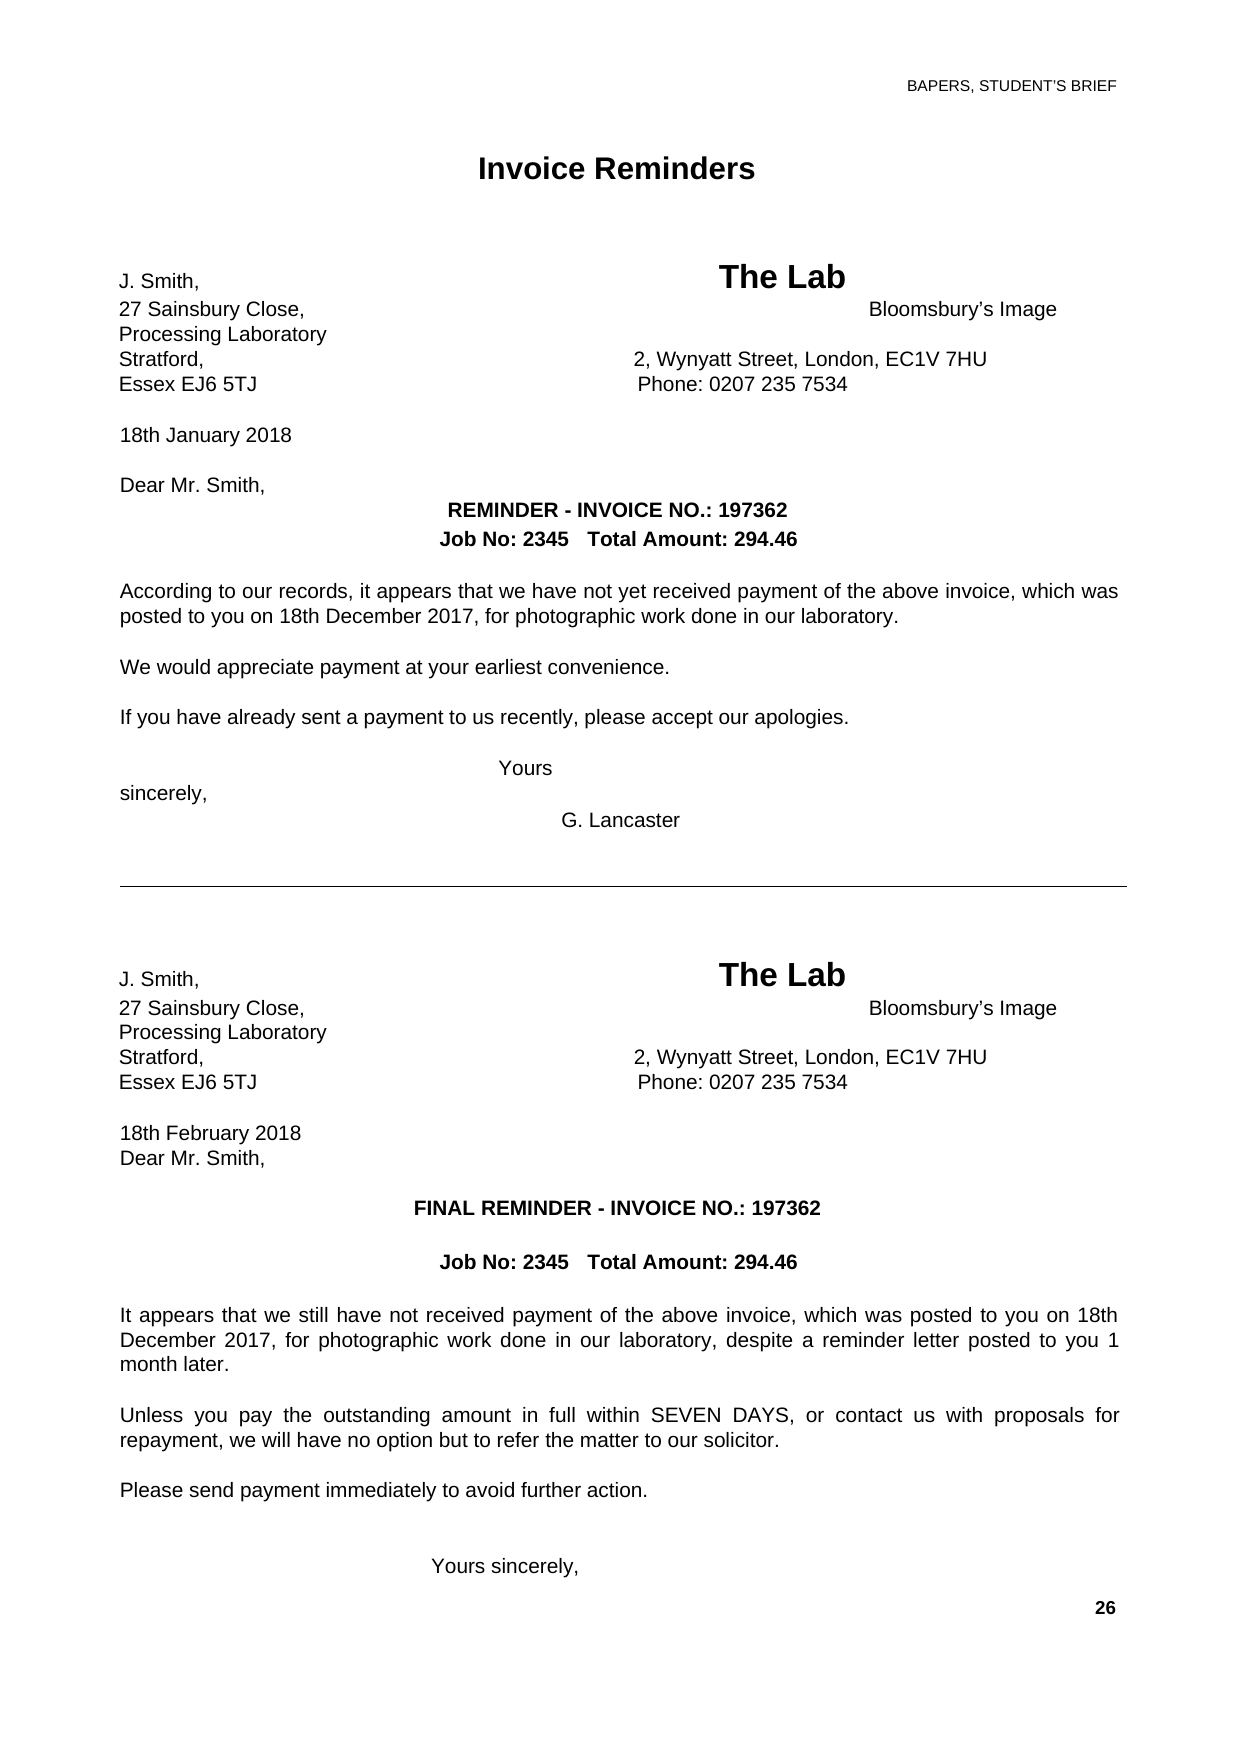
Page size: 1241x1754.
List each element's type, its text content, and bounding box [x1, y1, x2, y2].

text Essex EJ6 5TJ Phone: 0207 235 7534 [118, 372, 1121, 396]
text Job No: 2345 Total Amount: 294.46 [120, 524, 1121, 552]
subtitle Invoice Reminders [121, 150, 1121, 186]
text Yours sincerely, [119, 1554, 1121, 1578]
text 27 Sainsbury Close, Bloomsbury’s Image Processing Laboratory [118, 297, 1121, 346]
text Dear Mr. Smith, [119, 473, 1121, 497]
text REMINDER - INVOICE NO.: 197362 [120, 498, 1121, 522]
text 18th February 2018 [119, 1121, 1121, 1144]
text J. Smith, The Lab [118, 955, 1121, 994]
text J. Smith, The Lab [118, 257, 1121, 296]
text Essex EJ6 5TJ Phone: 0207 235 7534 [118, 1070, 1121, 1094]
text We would appreciate payment at your earliest convenience. [119, 654, 1121, 678]
text According to our records, it appears that we have not yet received payment of the above invoice, which was posted to you on 18th December 2017, for photographic work done in our laboratory. [119, 579, 1121, 628]
text 18th January 2018 [119, 422, 1121, 446]
text G. Lancaster [120, 805, 1121, 833]
text Stratford, 2, Wynyatt Street, London, EC1V 7HU [118, 347, 1121, 371]
text It appears that we still have not received payment of the above invoice, which was posted to you on 18th December 2017, for photographic work done in our laboratory, despite a reminder letter posted to you 1 month later. [119, 1303, 1121, 1376]
text Stratford, 2, Wynyatt Street, London, EC1V 7HU [118, 1045, 1121, 1069]
text FINAL REMINDER - INVOICE NO.: 197362 [120, 1196, 1121, 1220]
text Job No: 2345 Total Amount: 294.46 [120, 1247, 1121, 1276]
text Unless you pay the outstanding amount in full within SEVEN DAYS, or contact us with proposals for repayment, we will have no option but to refer the matter to our solicitor. [119, 1403, 1121, 1451]
text If you have already sent a payment to us recently, please accept our apologies. [119, 705, 1121, 729]
text Please send payment immediately to avoid further action. [119, 1478, 1121, 1502]
text Yours sincerely, [119, 756, 555, 804]
text 27 Sainsbury Close, Bloomsbury’s Image Processing Laboratory [118, 995, 1121, 1044]
text Dear Mr. Smith, [119, 1146, 1121, 1169]
